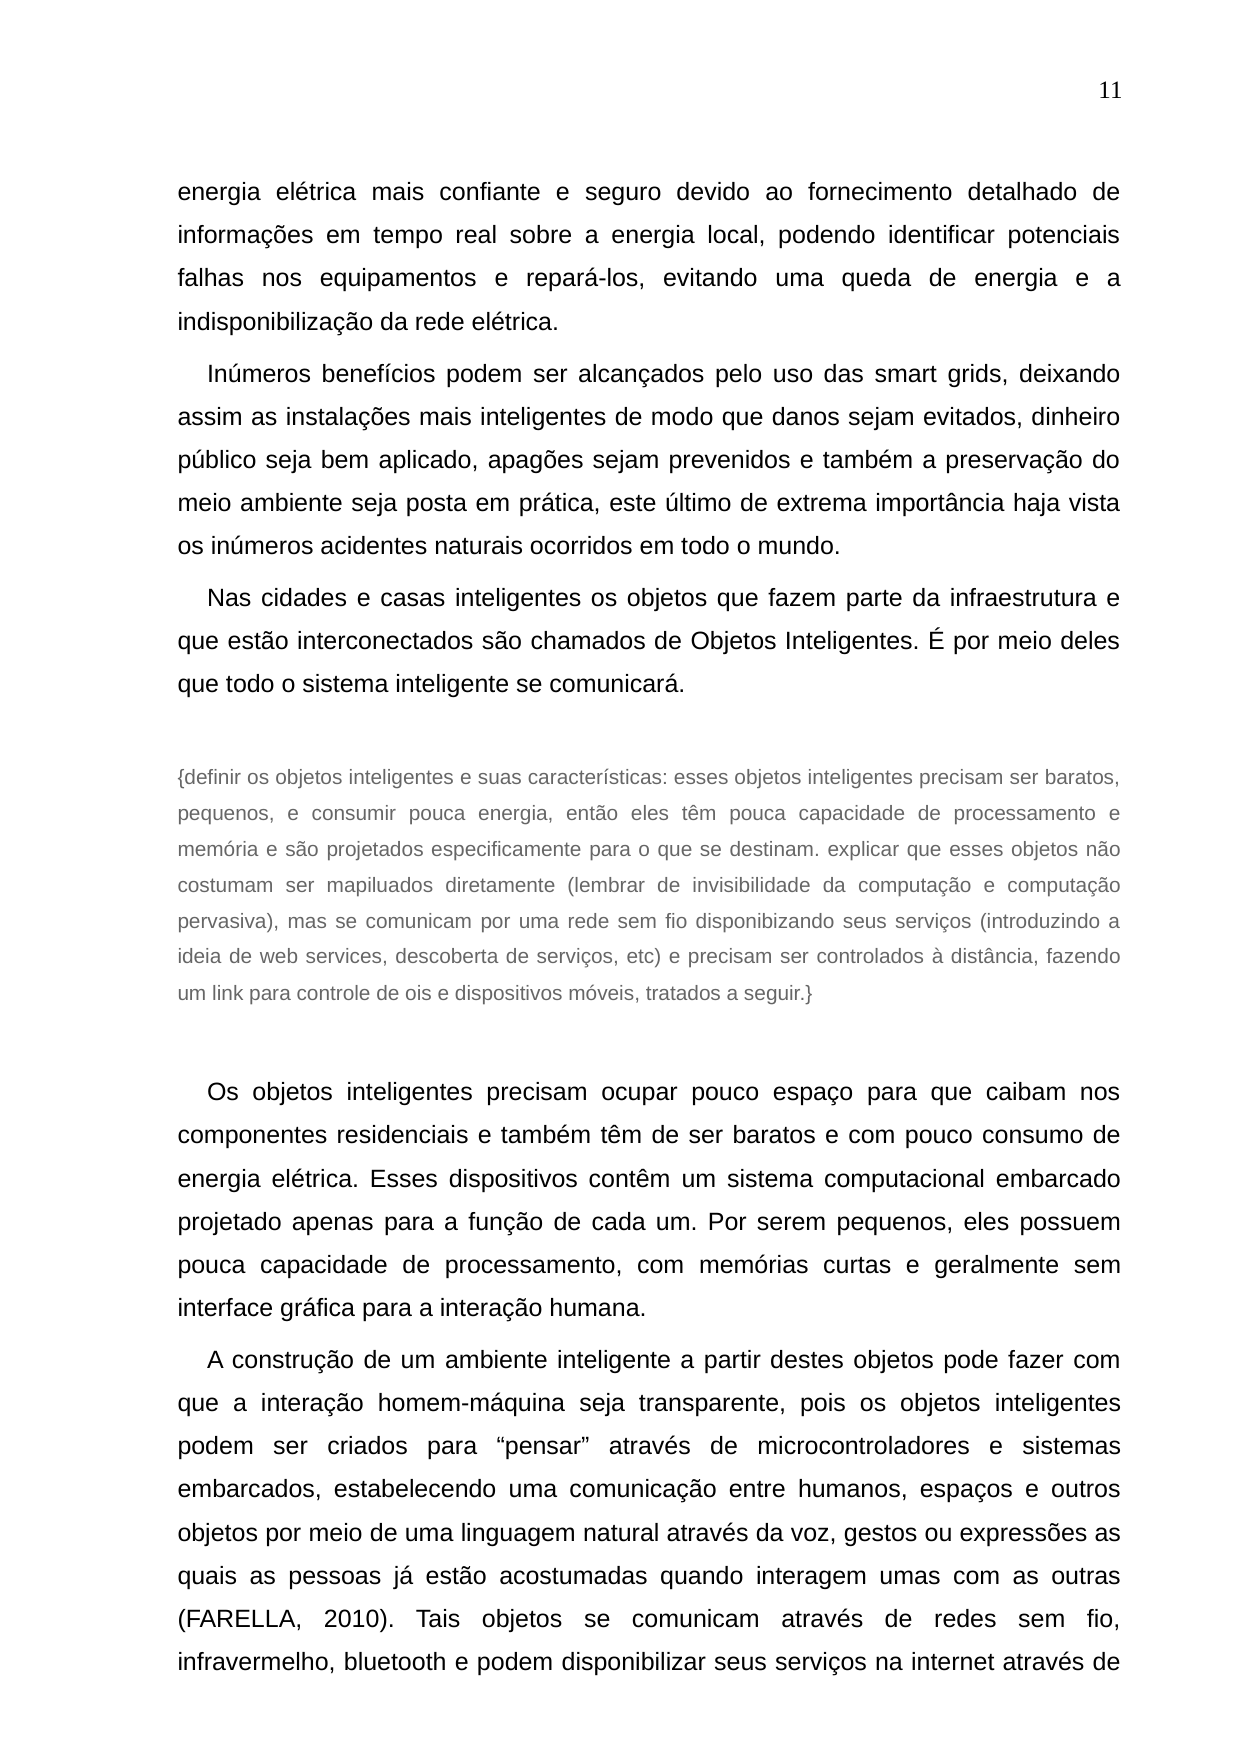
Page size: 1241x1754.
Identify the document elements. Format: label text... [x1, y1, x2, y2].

text energia elétrica mais confiante e seguro devido ao fornecimento detalhado de informações em tempo real sobre a energia local, podendo identificar potenciais falhas nos equipamentos e repará-los, evitando uma queda de energia e a indisponibilização da rede elétrica. [177, 177, 1122, 335]
text Nas cidades e casas inteligentes os objetos que fazem parte da infraestrutura e que estão interconectados são chamados de Objetos Inteligentes. É por meio deles que todo o sistema inteligente se comunicará. [177, 583, 1122, 698]
text Inúmeros benefícios podem ser alcançados pelo uso das smart grids, deixando assim as instalações mais inteligentes de modo que danos sejam evitados, dinheiro público seja bem aplicado, apagões sejam prevenidos e também a preservação do meio ambiente seja posta em prática, este último de extrema importância haja vista os inúmeros acidentes naturais ocorridos em todo o mundo. [177, 359, 1122, 560]
text A construção de um ambiente inteligente a partir destes objetos pode fazer com que a interação homem-máquina seja transparente, pois os objetos inteligentes podem ser criados para “pensar” através de microcontroladores e sistemas embarcados, estabelecendo uma comunicação entre humanos, espaços e outros objetos por meio de uma linguagem natural através da voz, gestos ou expressões as quais as pessoas já estão acostumadas quando interagem umas com as outras (FARELLA, 2010). Tais objetos se comunicam através de redes sem fio, infravermelho, bluetooth e podem disponibilizar seus serviços na internet através de [177, 1345, 1122, 1676]
text {definir os objetos inteligentes e suas características: esses objetos inteligentes precisam ser baratos, pequenos, e consumir pouca energia, então eles têm pouca capacidade de processamento e memória e são projetados especificamente para o que se destinam. explicar que esses objetos não costumam ser mapiluados diretamente (lembrar de invisibilidade da computação e computação pervasiva), mas se comunicam por uma rede sem fio disponibizando seus serviços (introduzindo a ideia de web services, descoberta de serviços, etc) e precisam ser controlados à distância, fazendo um link para controle de ois e dispositivos móveis, tratados a seguir.} [177, 765, 1122, 1004]
text Os objetos inteligentes precisam ocupar pouco espaço para que caibam nos componentes residenciais e também têm de ser baratos e com pouco consumo de energia elétrica. Esses dispositivos contêm um sistema computacional embarcado projetado apenas para a função de cada um. Por serem pequenos, eles possuem pouca capacidade de processamento, com memórias curtas e geralmente sem interface gráfica para a interação humana. [177, 1077, 1122, 1322]
